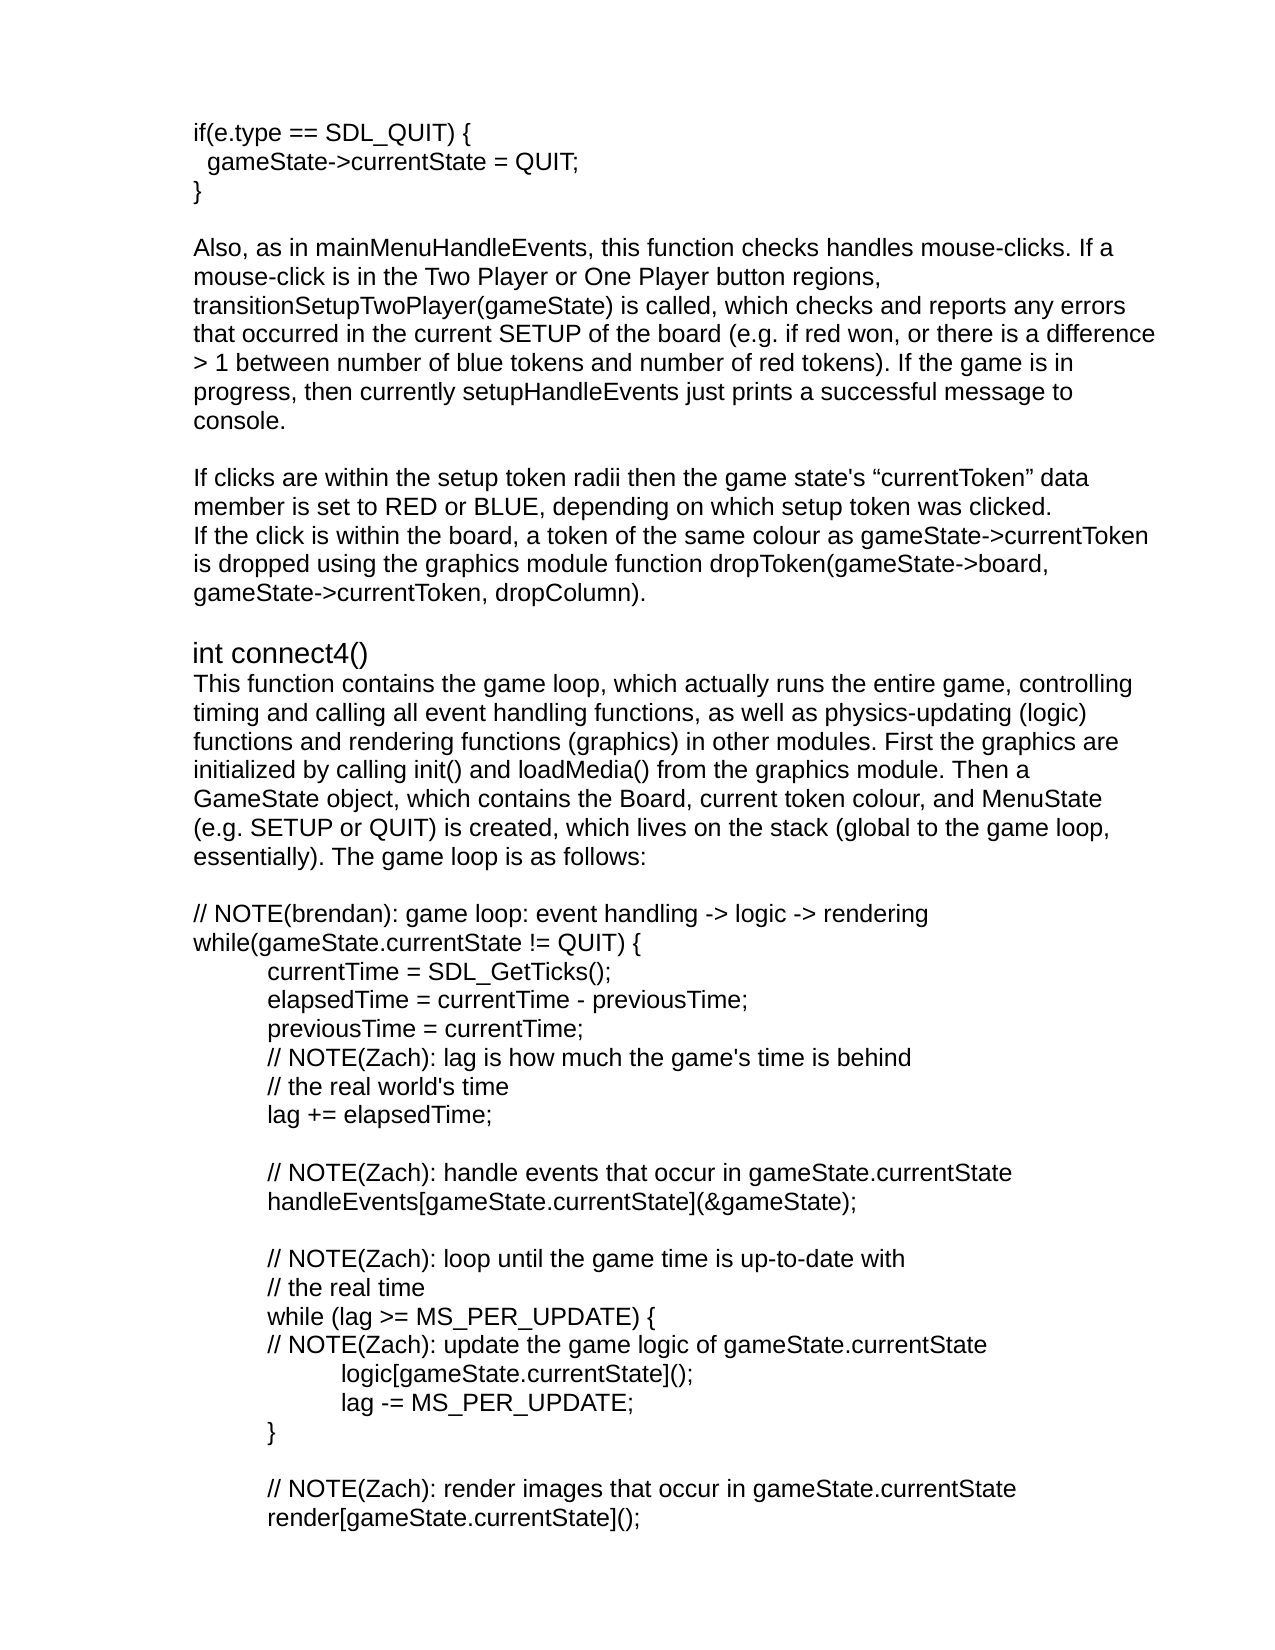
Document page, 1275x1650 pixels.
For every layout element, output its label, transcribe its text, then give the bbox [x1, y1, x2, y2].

text previousTime = currentTime; [193, 1014, 1157, 1043]
text // NOTE(brendan): game loop: event handling -> logic -> rendering [193, 899, 1157, 928]
text // NOTE(Zach): handle events that occur in gameState.currentState [193, 1158, 1157, 1187]
text logic[gameState.currentState](); [193, 1359, 1157, 1388]
text currentTime = SDL_GetTicks(); [193, 957, 1157, 985]
text elapsedTime = currentTime - previousTime; [193, 985, 1157, 1014]
text // the real time [193, 1273, 1157, 1302]
text while(gameState.currentState != QUIT) { [193, 928, 1157, 957]
text int connect4() [118, 636, 1157, 669]
text if(e.type == SDL_QUIT) { [193, 118, 1157, 147]
text lag += elapsedTime; [193, 1100, 1157, 1129]
text gameState->currentState = QUIT; [193, 147, 1157, 176]
text // the real world's time [193, 1072, 1157, 1100]
text This function contains the game loop, which actually runs the entire game, controlling timing and calling all event handling functions, as well as physics-updating (logic) functions and rendering functions (graphics) in other modules. First the graphics are initialized by calling init() and loadMedia() from the graphics module. Then a GameState object, which contains the Board, current token colour, and MenuState (e.g. SETUP or QUIT) is created, which lives on the stack (global to the game loop, essentially). The game loop is as follows: [193, 669, 1157, 870]
text } [193, 176, 1157, 204]
text // NOTE(Zach): lag is how much the game's time is behind [193, 1043, 1157, 1072]
text // NOTE(Zach): update the game logic of gameState.currentState [193, 1330, 1157, 1359]
text } [193, 1417, 1157, 1445]
text // NOTE(Zach): render images that occur in gameState.currentState [193, 1474, 1157, 1503]
text // NOTE(Zach): loop until the game time is up-to-date with [193, 1244, 1157, 1273]
text handleEvents[gameState.currentState](&gameState); [193, 1187, 1157, 1215]
text while (lag >= MS_PER_UPDATE) { [193, 1302, 1157, 1330]
text Also, as in mainMenuHandleEvents, this function checks handles mouse-clicks. If a mouse-click is in the Two Player or One Player button regions, transitionSetupTwoPlayer(gameState) is called, which checks and reports any errors that occurred in the current SETUP of the board (e.g. if red won, or there is a difference > 1 between number of blue tokens and number of red tokens). If the game is in progress, then currently setupHandleEvents just prints a successful message to console. [193, 233, 1157, 434]
text If clicks are within the setup token radii then the game state's “currentToken” data member is set to RED or BLUE, depending on which setup token was clicked. [193, 463, 1157, 521]
text lag -= MS_PER_UPDATE; [193, 1388, 1157, 1417]
text render[gameState.currentState](); [193, 1503, 1157, 1532]
text If the click is within the board, a token of the same colour as gameState->currentToken is dropped using the graphics module function dropToken(gameState->board, gameState->currentToken, dropColumn). [193, 521, 1157, 607]
